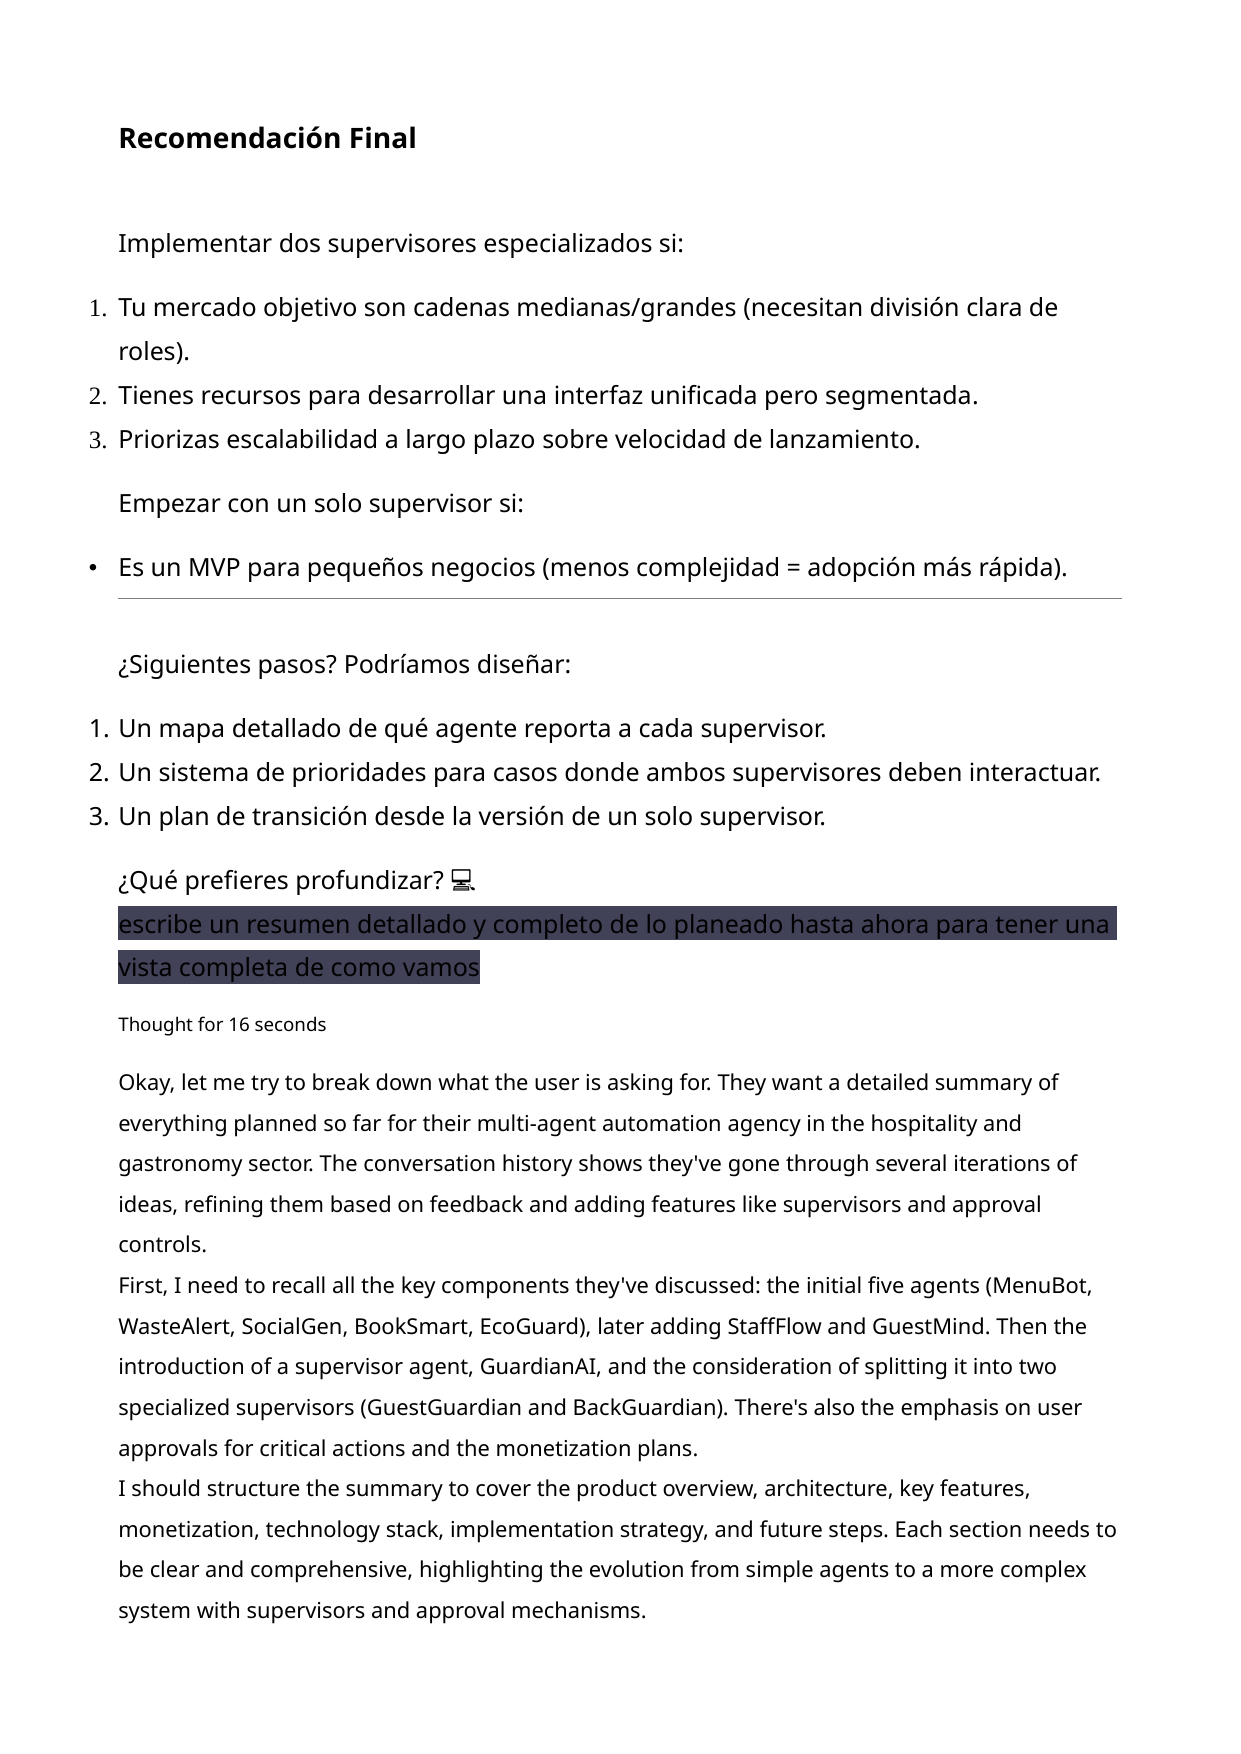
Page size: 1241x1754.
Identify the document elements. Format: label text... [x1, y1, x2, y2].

text Implementar dos supervisores especializados si: [118, 216, 1122, 260]
text Okay, let me try to break down what the user is asking for. They want a detailed summary of everything planned so far for their multi-agent automation agency in the hospitality and gastronomy sector. The conversation history shows they've gone through several iterations of ideas, refining them based on feedback and adding features like supervisors and approval controls. [118, 1056, 1122, 1259]
text Empezar con un solo supervisor si: [118, 476, 1122, 519]
text First, I need to recall all the key components they've discussed: the initial five agents (MenuBot, WasteAlert, SocialGen, BookSmart, EcoGuard), later adding StaffFlow and GuestMind. Then the introduction of a supervisor agent, GuardianAI, and the consideration of splitting it into two specialized supervisors (GuestGuardian and BackGuardian). There's also the emphasis on user approvals for critical actions and the monetization plans. [118, 1259, 1122, 1462]
list Priorizas escalabilidad a largo plazo sobre velocidad de lanzamiento. [118, 412, 1122, 455]
text ¿Qué prefieres profundizar? 🧑💻 [118, 853, 1122, 897]
list Un mapa detallado de qué agente reporta a cada supervisor. [118, 701, 1122, 745]
text Thought for 16 seconds [118, 1009, 1113, 1037]
list Tienes recursos para desarrollar una interfaz unificada pero segmentada. [118, 368, 1122, 412]
text ¿Siguientes pasos? Podríamos diseñar: [118, 637, 1122, 681]
list Es un MVP para pequeños negocios (menos complejidad = adopción más rápida). [118, 540, 1122, 583]
text I should structure the summary to cover the product overview, architecture, key features, monetization, technology stack, implementation strategy, and future steps. Each section needs to be clear and comprehensive, highlighting the evolution from simple agents to a more complex system with supervisors and approval mechanisms. [118, 1462, 1122, 1625]
text escribe un resumen detallado y completo de lo planeado hasta ahora para tener una vista completa de como vamos [118, 897, 1122, 984]
subtitle Recomendación Final [118, 118, 1122, 156]
list Tu mercado objetivo son cadenas medianas/grandes (necesitan división clara de roles). [118, 280, 1122, 368]
list Un sistema de prioridades para casos donde ambos supervisores deben interactuar. [118, 745, 1122, 789]
list Un plan de transición desde la versión de un solo supervisor. [118, 789, 1122, 833]
